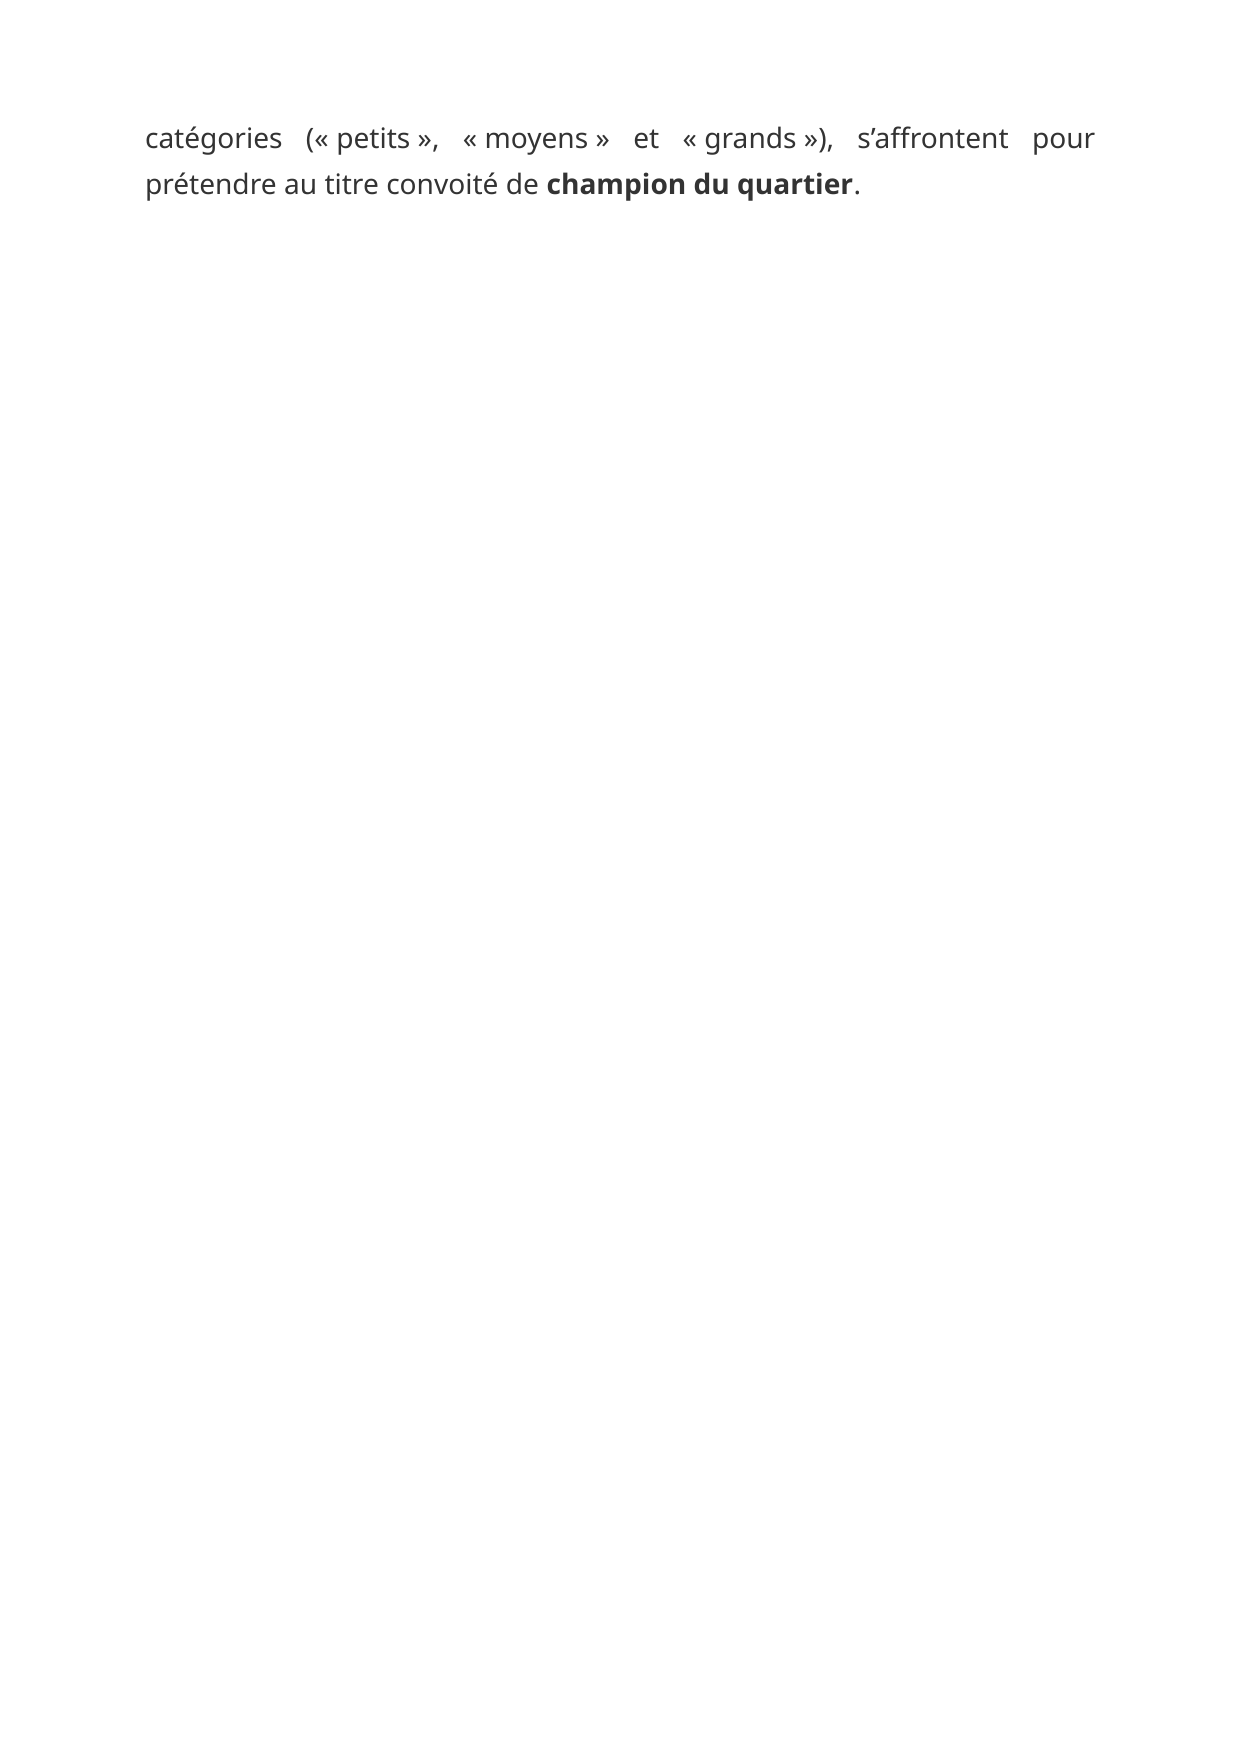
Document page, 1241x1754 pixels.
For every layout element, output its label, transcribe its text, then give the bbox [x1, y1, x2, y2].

text catégories (« petits », « moyens » et « grands »), s’affrontent pour prétendre au titre convoité de champion du quartier. [145, 118, 1096, 202]
